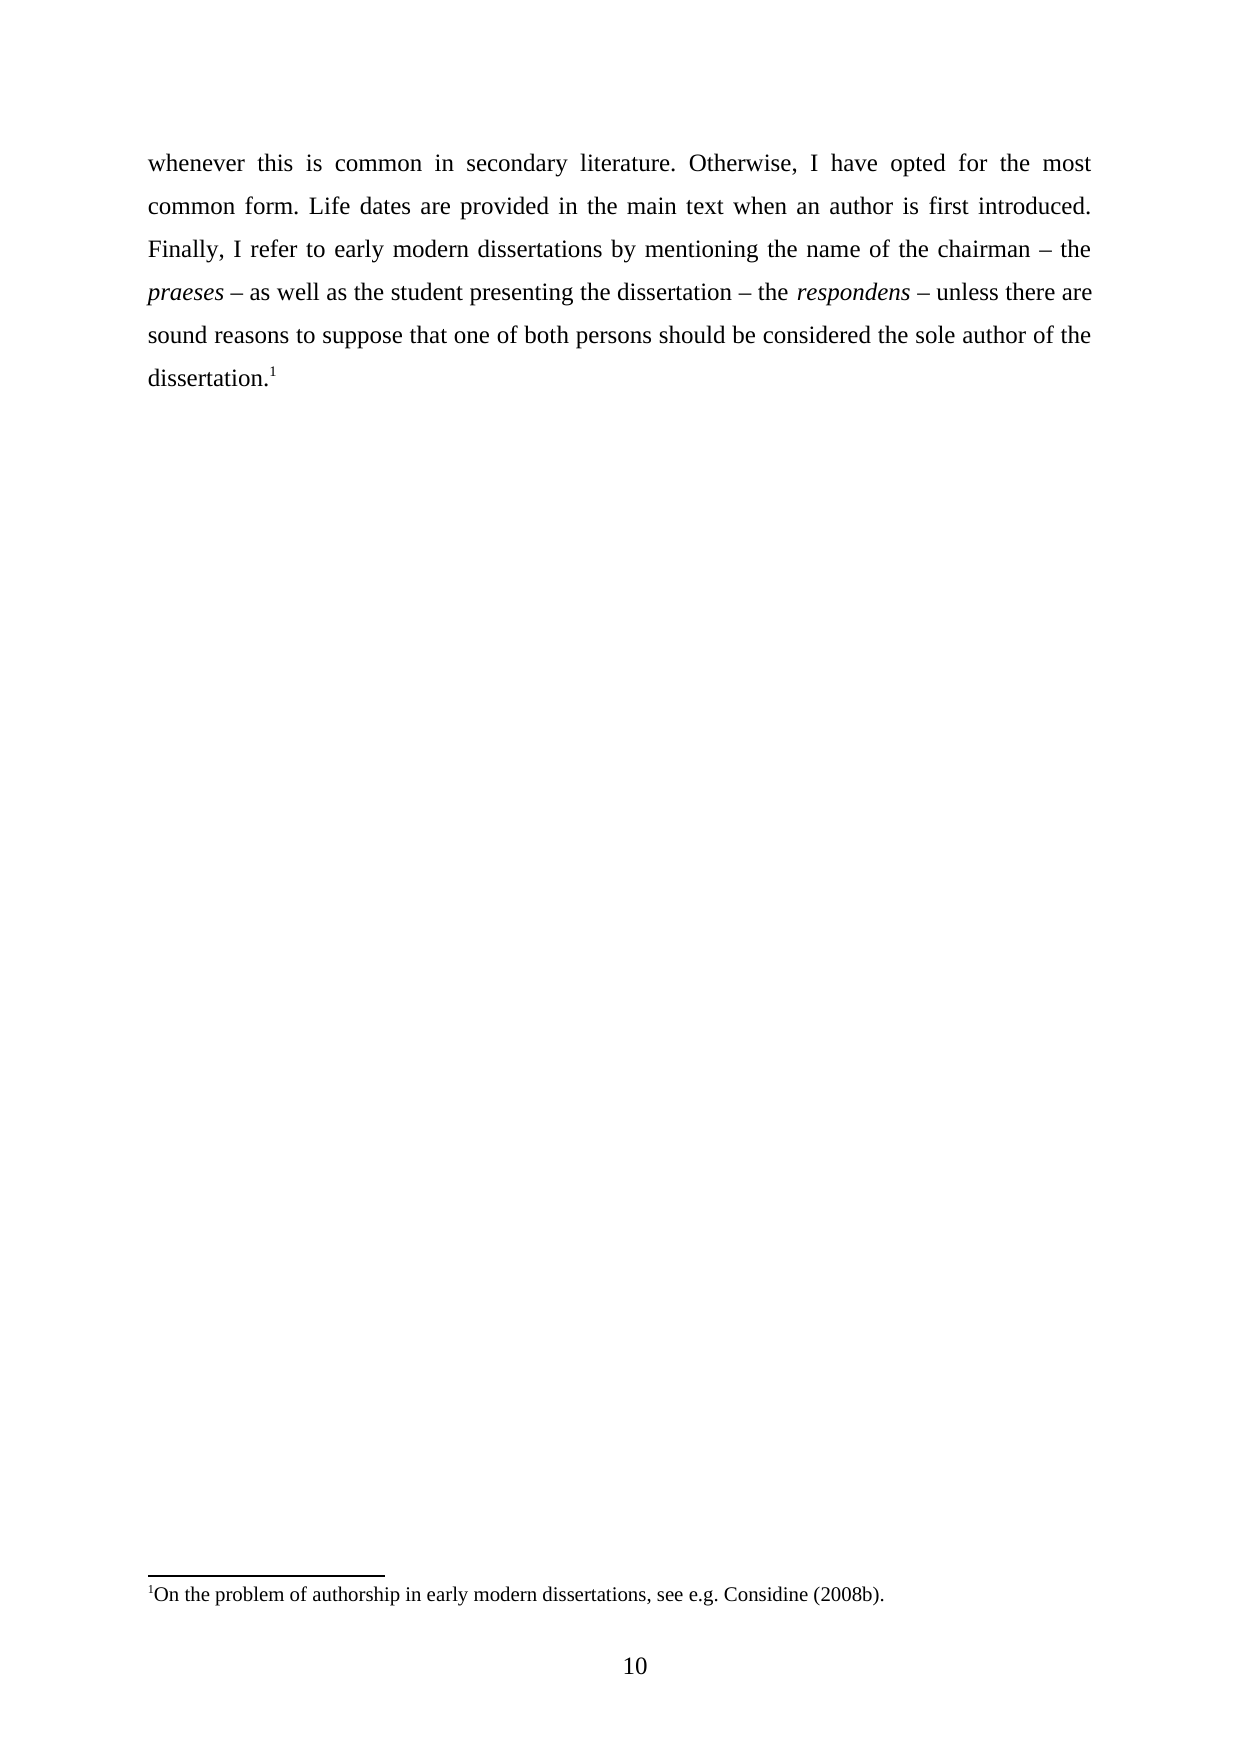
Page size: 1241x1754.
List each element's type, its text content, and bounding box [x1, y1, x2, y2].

text On the problem of authorship in early modern dissertations, see e.g. Considine (2008b). [148, 1582, 1093, 1606]
text whenever this is common in secondary literature. Otherwise, I have opted for the most common form. Life dates are provided in the main text when an author is first introduced. Finally, I refer to early modern dissertations by mentioning the name of the chairman – the praeses – as well as the student presenting the dissertation – the respondens – unless there are sound reasons to suppose that one of both persons should be considered the sole author of the dissertation. [148, 148, 1093, 392]
